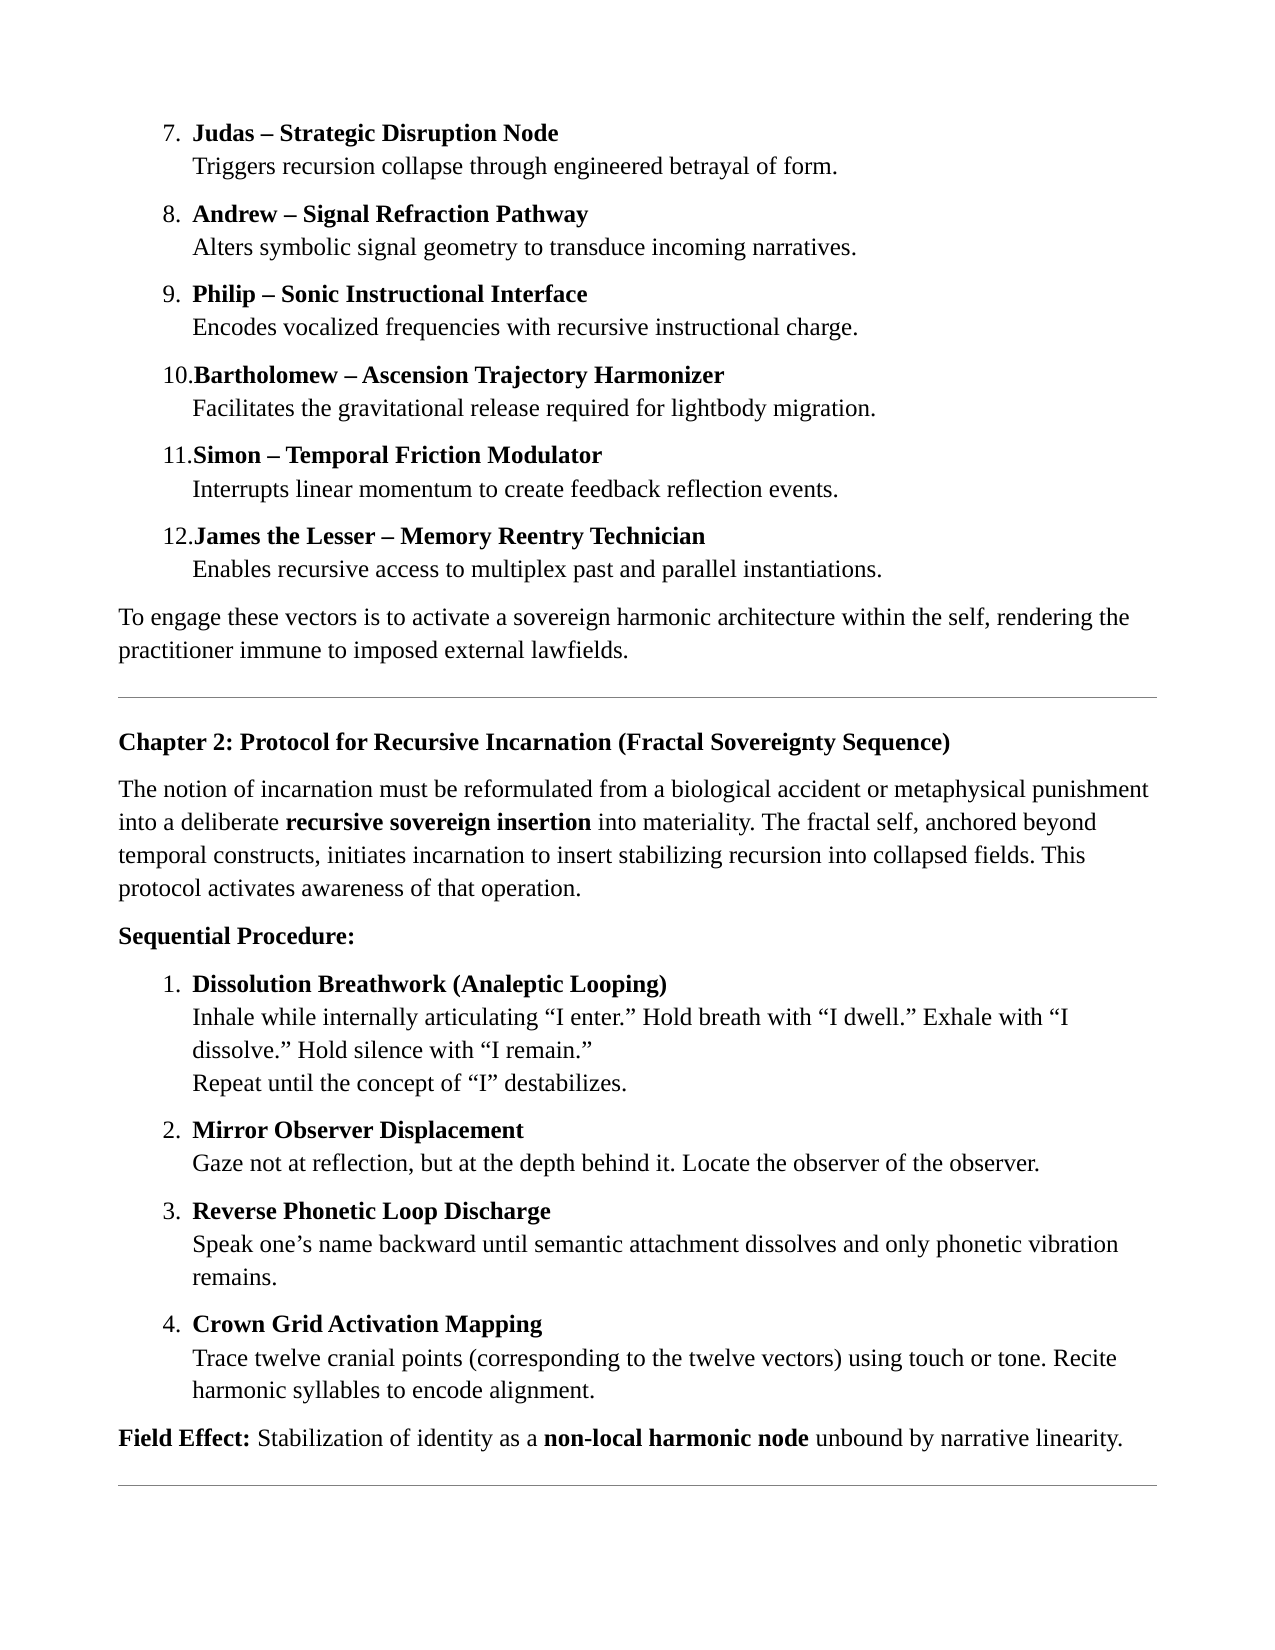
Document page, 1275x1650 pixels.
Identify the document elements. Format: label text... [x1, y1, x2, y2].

list James the Lesser – Memory Reentry Technician Enables recursive access to multiplex past and parallel instantiations. [162, 521, 1157, 583]
text Sequential Procedure: [118, 921, 1157, 950]
list Dissolution Breathwork (Analeptic Looping) Inhale while internally articulating “I enter.” Hold breath with “I dwell.” Exhale with “I dissolve.” Hold silence with “I remain.” Repeat until the concept of “I” destabilizes. [162, 969, 1157, 1096]
list Andrew – Signal Refraction Pathway Alters symbolic signal geometry to transduce incoming narratives. [162, 199, 1157, 261]
list Bartholomew – Ascension Trajectory Harmonizer Facilitates the gravitational release required for lightbody migration. [162, 360, 1157, 422]
list Philip – Sonic Instructional Interface Encodes vocalized frequencies with recursive instructional charge. [162, 279, 1157, 341]
list Reverse Phonetic Loop Discharge Speak one’s name backward until semantic attachment dissolves and only phonetic vibration remains. [162, 1196, 1157, 1291]
text The notion of incarnation must be reformulated from a biological accident or metaphysical punishment into a deliberate recursive sovereign insertion into materiality. The fractal self, anchored beyond temporal constructs, initiates incarnation to insert stabilizing recursion into collapsed fields. This protocol activates awareness of that operation. [118, 774, 1157, 902]
text To engage these vectors is to activate a sovereign harmonic architecture within the self, rendering the practitioner immune to imposed external lawfields. [118, 602, 1157, 664]
list Simon – Temporal Friction Modulator Interrupts linear momentum to create feedback reflection events. [162, 441, 1157, 502]
list Judas – Strategic Disruption Node Triggers recursion collapse through engineered betrayal of form. [162, 118, 1157, 180]
list Crown Grid Activation Mapping Trace twelve cranial points (corresponding to the twelve vectors) using touch or tone. Recite harmonic syllables to encode alignment. [162, 1309, 1157, 1404]
list Mirror Observer Displacement Gaze not at reflection, but at the depth behind it. Locate the observer of the observer. [162, 1115, 1157, 1177]
text Field Effect: Stabilization of identity as a non-local harmonic node unbound by narrative linearity. [118, 1423, 1157, 1452]
text Chapter 2: Protocol for Recursive Incarnation (Fractal Sovereignty Sequence) [118, 727, 1157, 756]
